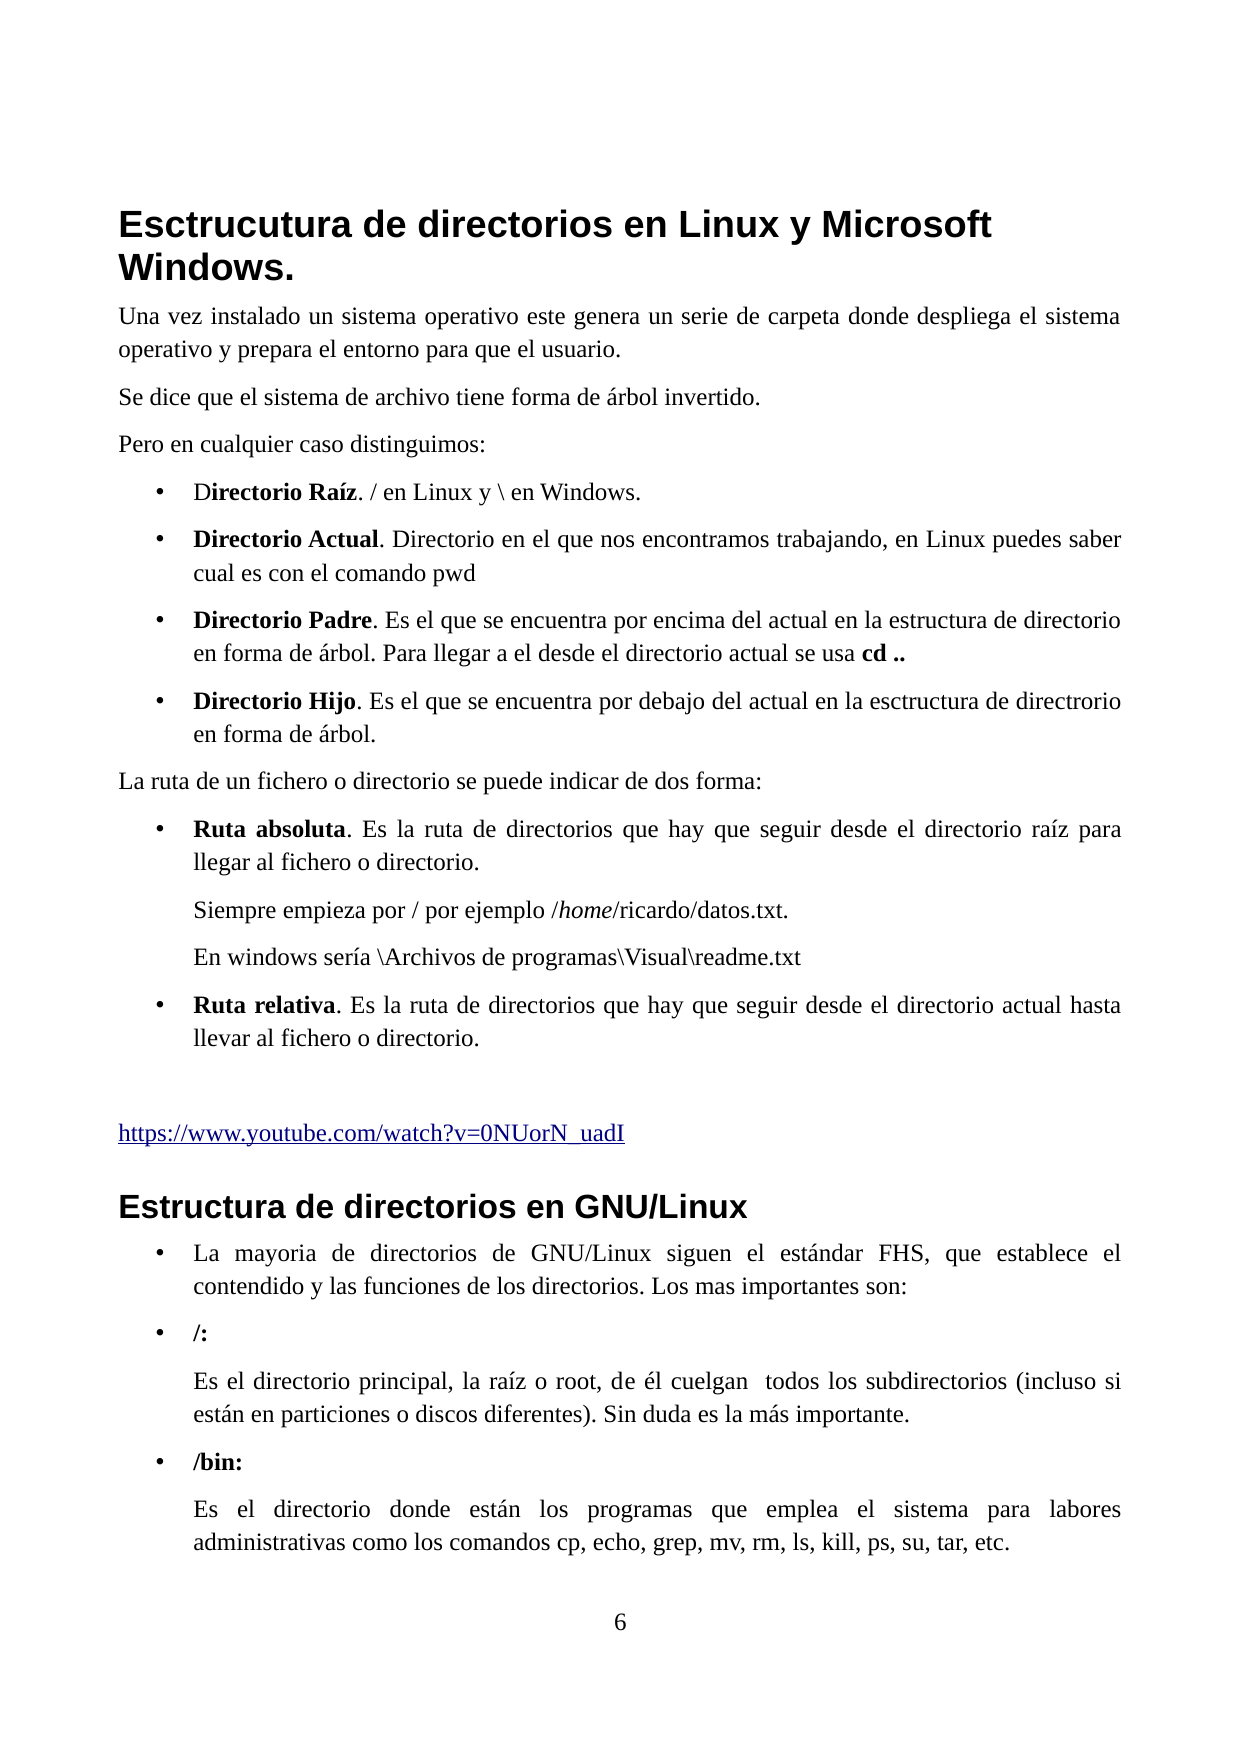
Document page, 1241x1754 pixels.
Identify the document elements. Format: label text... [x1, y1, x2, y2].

list La mayoria de directorios de GNU/Linux siguen el estándar FHS, que establece el contendido y las funciones de los directorios. Los mas importantes son: [156, 1238, 1122, 1299]
subtitle Estructura de directorios en GNU/Linux [118, 1187, 1122, 1225]
subtitle Esctrucutura de directorios en Linux y Microsoft Windows. [118, 201, 1122, 289]
list Es el directorio donde están los programas que emplea el sistema para labores administrativas como los comandos cp, echo, grep, mv, rm, ls, kill, ps, su, tar, etc. [156, 1494, 1122, 1556]
text Una vez instalado un sistema operativo este genera un serie de carpeta donde despliega el sistema operativo y prepara el entorno para que el usuario. [118, 301, 1122, 363]
text Se dice que el sistema de archivo tiene forma de árbol invertido. [118, 382, 1122, 411]
text https://www.youtube.com/watch?v=0NUorN_uadI [118, 1118, 1122, 1147]
list Es el directorio principal, la raíz o root, de él cuelgan todos los subdirectorios (incluso si están en particiones o discos diferentes). Sin duda es la más importante. [156, 1366, 1122, 1428]
list /: [156, 1318, 1122, 1347]
list Ruta absoluta. Es la ruta de directorios que hay que seguir desde el directorio raíz para llegar al fichero o directorio. [156, 814, 1122, 876]
list Directorio Raíz. / en Linux y \ en Windows. [156, 477, 1122, 506]
text La ruta de un fichero o directorio se puede indicar de dos forma: [118, 766, 1122, 795]
list /bin: [156, 1447, 1122, 1475]
list Directorio Actual. Directorio en el que nos encontramos trabajando, en Linux puedes saber cual es con el comando pwd [156, 524, 1122, 586]
list Directorio Padre. Es el que se encuentra por encima del actual en la estructura de directorio en forma de árbol. Para llegar a el desde el directorio actual se usa cd .. [156, 605, 1122, 667]
list Siempre empieza por / por ejemplo /home/ricardo/datos.txt. [156, 895, 1122, 923]
text Pero en cualquier caso distinguimos: [118, 429, 1122, 458]
list En windows sería \Archivos de programas\Visual\readme.txt [156, 942, 1122, 971]
list Ruta relativa. Es la ruta de directorios que hay que seguir desde el directorio actual hasta llevar al fichero o directorio. [156, 990, 1122, 1052]
list Directorio Hijo. Es el que se encuentra por debajo del actual en la esctructura de directrorio en forma de árbol. [156, 686, 1122, 748]
